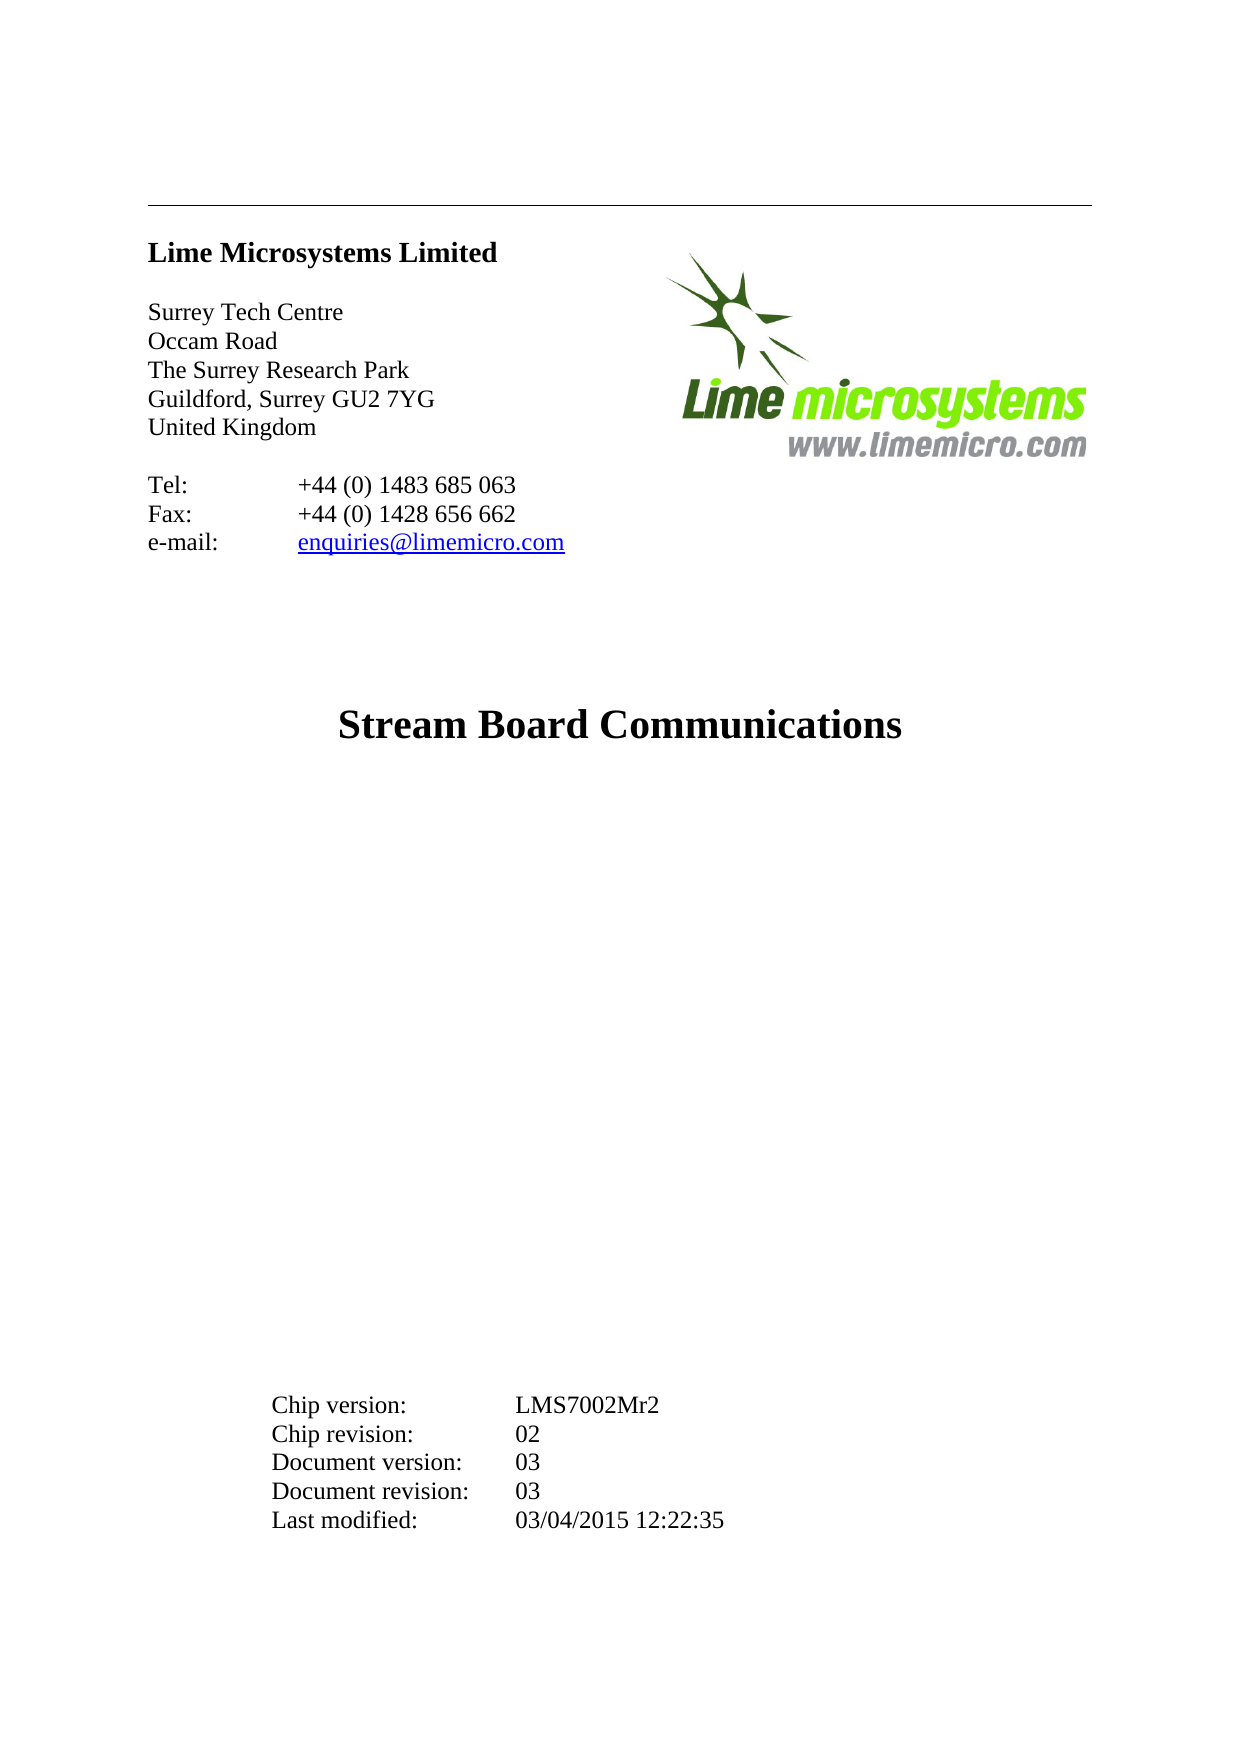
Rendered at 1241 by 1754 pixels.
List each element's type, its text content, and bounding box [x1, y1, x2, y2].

table_cell Document revision: [260, 1476, 504, 1505]
text Guildford, Surrey GU2 7YG [148, 384, 665, 412]
table_cell 03 [504, 1476, 888, 1505]
text Lime Microsystems Limited [148, 235, 1092, 458]
text Occam Road [148, 326, 665, 355]
text Tel: +44 (0) 1483 685 063 [148, 470, 1092, 499]
table_cell Last modified: [260, 1505, 504, 1534]
text Fax: +44 (0) 1428 656 662 [148, 499, 1092, 527]
table_cell 03 [504, 1448, 888, 1476]
table_cell Chip revision: [260, 1419, 504, 1447]
text e-mail: enquiries@limemicro.com [148, 527, 1092, 556]
text The Surrey Research Park [148, 355, 665, 384]
table_cell 02 [504, 1419, 888, 1447]
table_header Chip version: [260, 1390, 504, 1419]
text United Kingdom [148, 412, 665, 441]
table_header LMS7002Mr2 [504, 1390, 888, 1419]
table_cell Document version: [260, 1448, 504, 1476]
text Surrey Tech Centre [148, 297, 665, 326]
table_cell 03/04/2015 12:22:35 [504, 1505, 888, 1534]
picture [666, 253, 1087, 457]
text Stream Board Communications [148, 700, 1092, 748]
